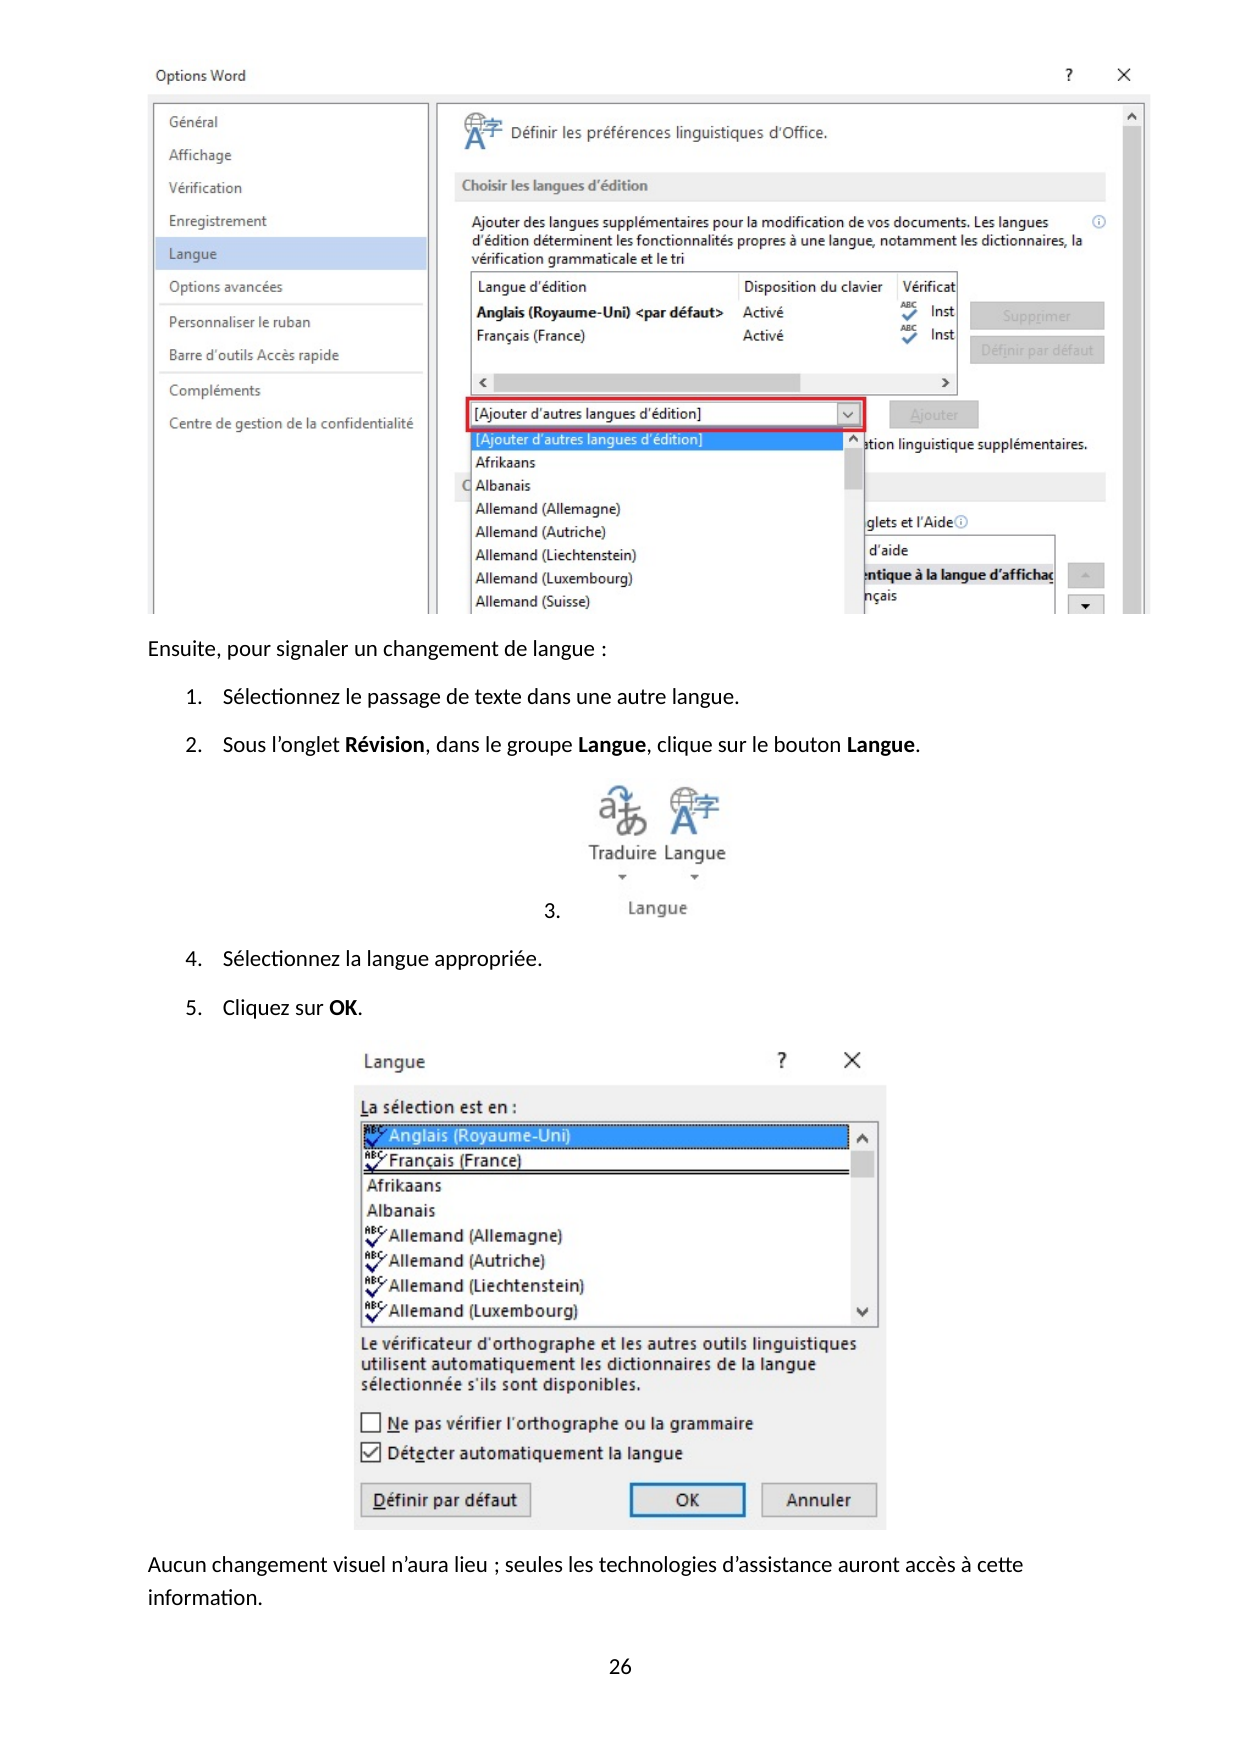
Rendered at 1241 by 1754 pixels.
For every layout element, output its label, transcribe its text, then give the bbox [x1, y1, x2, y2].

text Ensuite, pour signaler un changement de langue : [148, 634, 1093, 662]
list Sous l’onglet Révision, dans le groupe Langue, clique sur le bouton Langue. [185, 730, 1093, 758]
picture [147, 59, 1151, 614]
picture [581, 778, 734, 919]
picture [353, 1040, 887, 1530]
list Cliquez sur OK. [185, 993, 1093, 1021]
list Sélectionnez la langue appropriée. [185, 944, 1093, 972]
text Aucun changement visuel n’aura lieu ; seules les technologies d’assistance auront accès à cette information. [148, 1550, 1093, 1611]
list Sélectionnez le passage de texte dans une autre langue. [185, 682, 1093, 710]
